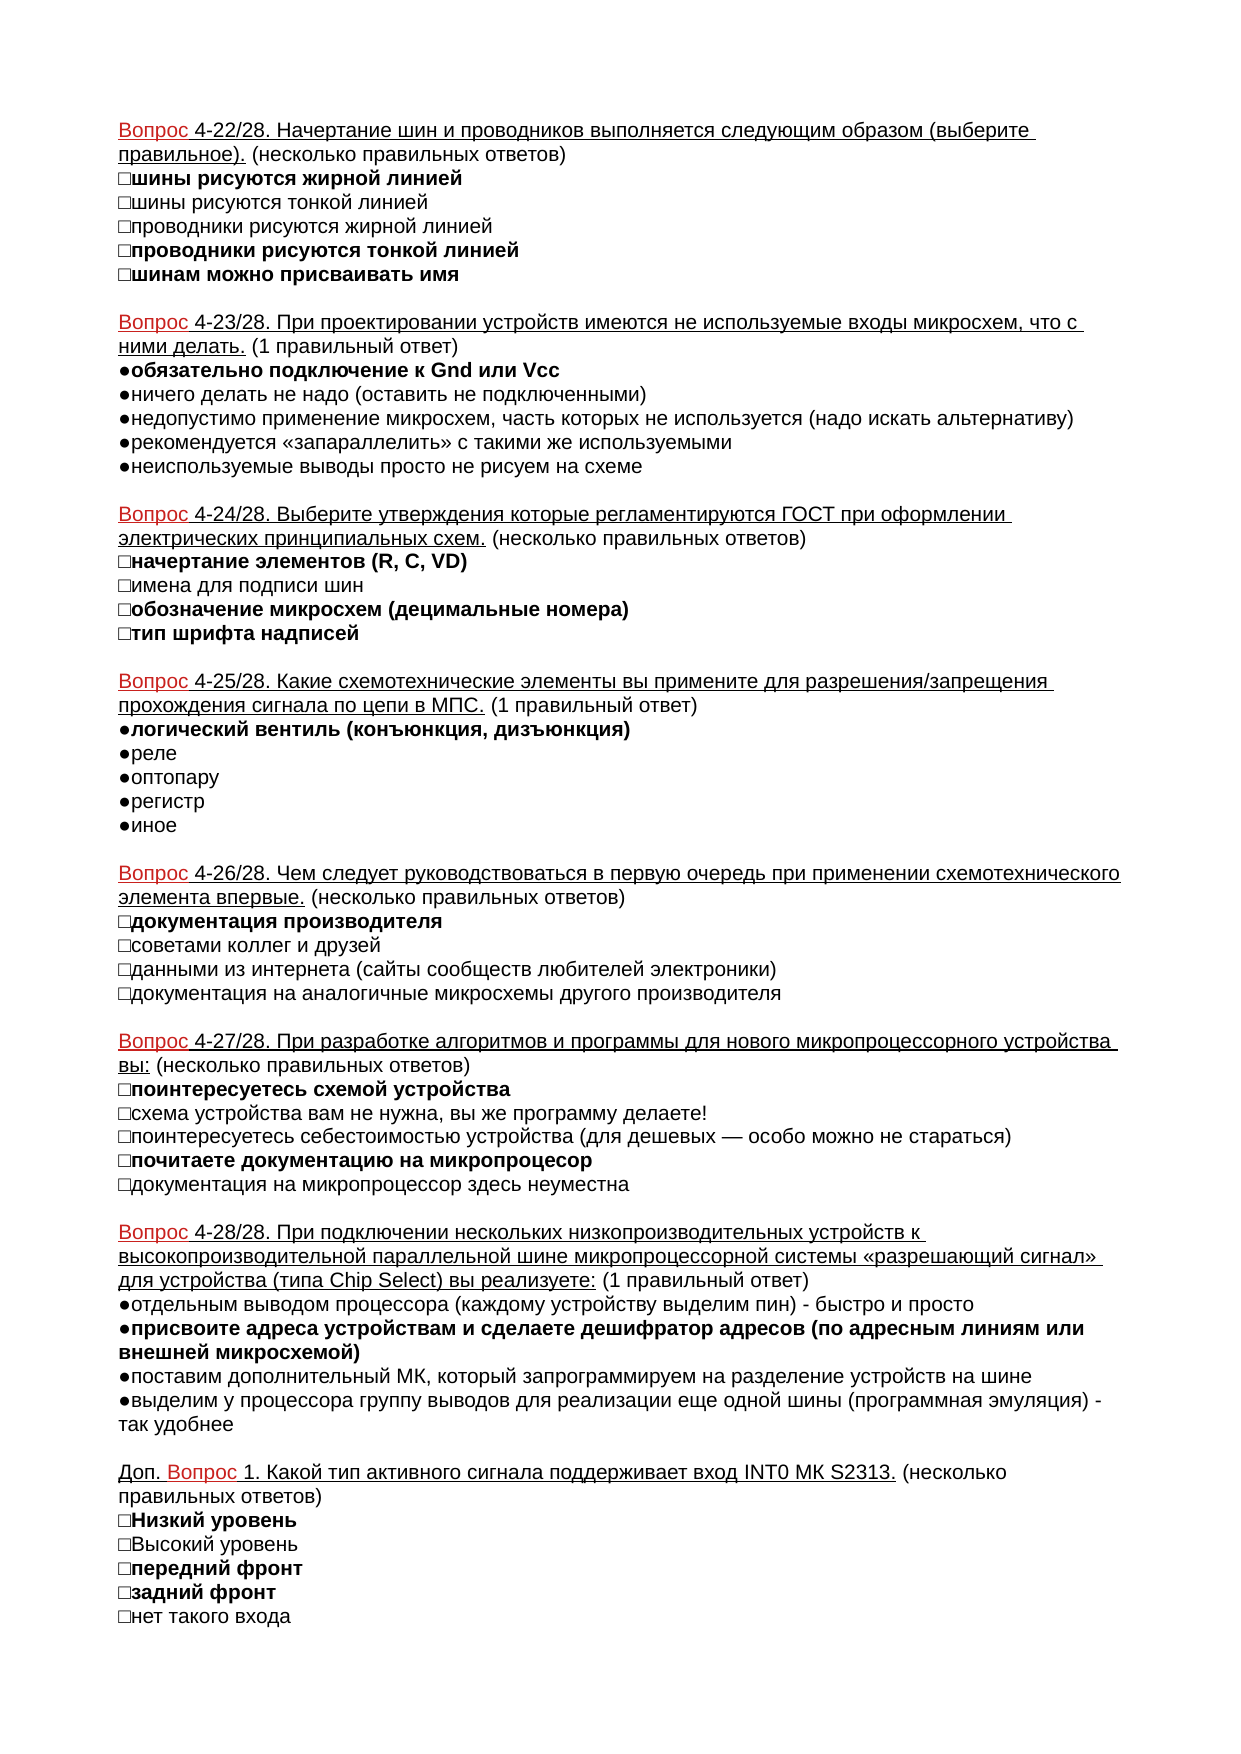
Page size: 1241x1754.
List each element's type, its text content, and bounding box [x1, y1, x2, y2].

text □задний фронт [118, 1579, 1122, 1603]
text □шинам можно присваивать имя [118, 262, 1122, 286]
text ●рекомендуется «запараллелить» с такими же используемыми [118, 429, 1122, 453]
text □советами коллег и друзей [118, 933, 1122, 957]
text □проводники рисуются тонкой линией [118, 238, 1122, 262]
text □документация на микропроцессор здесь неуместна [118, 1172, 1122, 1196]
text ●регистр [118, 789, 1122, 813]
text □тип шрифта надписей [118, 621, 1122, 645]
text □поинтересуетесь схемой устройства [118, 1076, 1122, 1100]
text Вопрос 4-22/28. Начертание шин и проводников выполняется следующим образом (выберите правильное). (несколько правильных ответов) [118, 118, 1122, 166]
text ●неиспользуемые выводы просто не рисуем на схеме [118, 453, 1122, 477]
text □имена для подписи шин [118, 573, 1122, 597]
text ●поставим дополнительный МК, который запрограммируем на разделение устройств на шине [118, 1364, 1122, 1388]
text □нет такого входа [118, 1603, 1122, 1627]
text Вопрос 4-27/28. При разработке алгоритмов и программы для нового микропроцессорного устройства вы: (несколько правильных ответов) [118, 1028, 1122, 1076]
text ●выделим у процессора группу выводов для реализации еще одной шины (программная эмуляция) - так удобнее [118, 1388, 1122, 1436]
text ●оптопару [118, 765, 1122, 789]
text □шины рисуются жирной линией [118, 166, 1122, 190]
text ●логический вентиль (конъюнкция, дизъюнкция) [118, 717, 1122, 741]
text □шины рисуются тонкой линией [118, 190, 1122, 214]
text □поинтересуетесь себестоимостью устройства (для дешевых — особо можно не стараться) [118, 1124, 1122, 1148]
text □схема устройства вам не нужна, вы же программу делаете! [118, 1100, 1122, 1124]
text □обозначение микросхем (децимальные номера) [118, 597, 1122, 621]
text □передний фронт [118, 1556, 1122, 1579]
text Вопрос 4-28/28. При подключении нескольких низкопроизводительных устройств к высокопроизводительной параллельной шине микропроцессорной системы «разрешающий сигнал» для устройства (типа Chip Select) вы реализуете: (1 правильный ответ) [118, 1220, 1122, 1292]
text ●недопустимо применение микросхем, часть которых не используется (надо искать альтернативу) [118, 406, 1122, 429]
text Вопрос 4-26/28. Чем следует руководствоваться в первую очередь при применении схемотехнического элемента впервые. (несколько правильных ответов) [118, 861, 1122, 909]
text ●иное [118, 813, 1122, 837]
text Вопрос 4-24/28. Выберите утверждения которые регламентируются ГОСТ при оформлении электрических принципиальных схем. (несколько правильных ответов) [118, 501, 1122, 549]
text Доп. Вопрос 1. Какой тип активного сигнала поддерживает вход INT0 МК S2313. (несколько правильных ответов) [118, 1460, 1122, 1508]
text □Низкий уровень [118, 1508, 1122, 1532]
text ●отдельным выводом процессора (каждому устройству выделим пин) - быстро и просто [118, 1292, 1122, 1316]
text □документация производителя [118, 909, 1122, 933]
text □данными из интернета (сайты сообществ любителей электроники) [118, 957, 1122, 981]
text ●присвоите адреса устройствам и сделаете дешифратор адресов (по адресным линиям или внешней микросхемой) [118, 1316, 1122, 1364]
text ●обязательно подключение к Gnd или Vcc [118, 358, 1122, 382]
text □почитаете документацию на микропроцесор [118, 1148, 1122, 1172]
text ●ничего делать не надо (оставить не подключенными) [118, 382, 1122, 406]
text □документация на аналогичные микросхемы другого производителя [118, 981, 1122, 1004]
text Вопрос 4-23/28. При проектировании устройств имеются не используемые входы микросхем, что с ними делать. (1 правильный ответ) [118, 310, 1122, 358]
text □Высокий уровень [118, 1532, 1122, 1556]
text □начертание элементов (R, C, VD) [118, 549, 1122, 573]
text Вопрос 4-25/28. Какие схемотехнические элементы вы примените для разрешения/запрещения прохождения сигнала по цепи в МПС. (1 правильный ответ) [118, 669, 1122, 717]
text □проводники рисуются жирной линией [118, 214, 1122, 238]
text ●реле [118, 741, 1122, 765]
